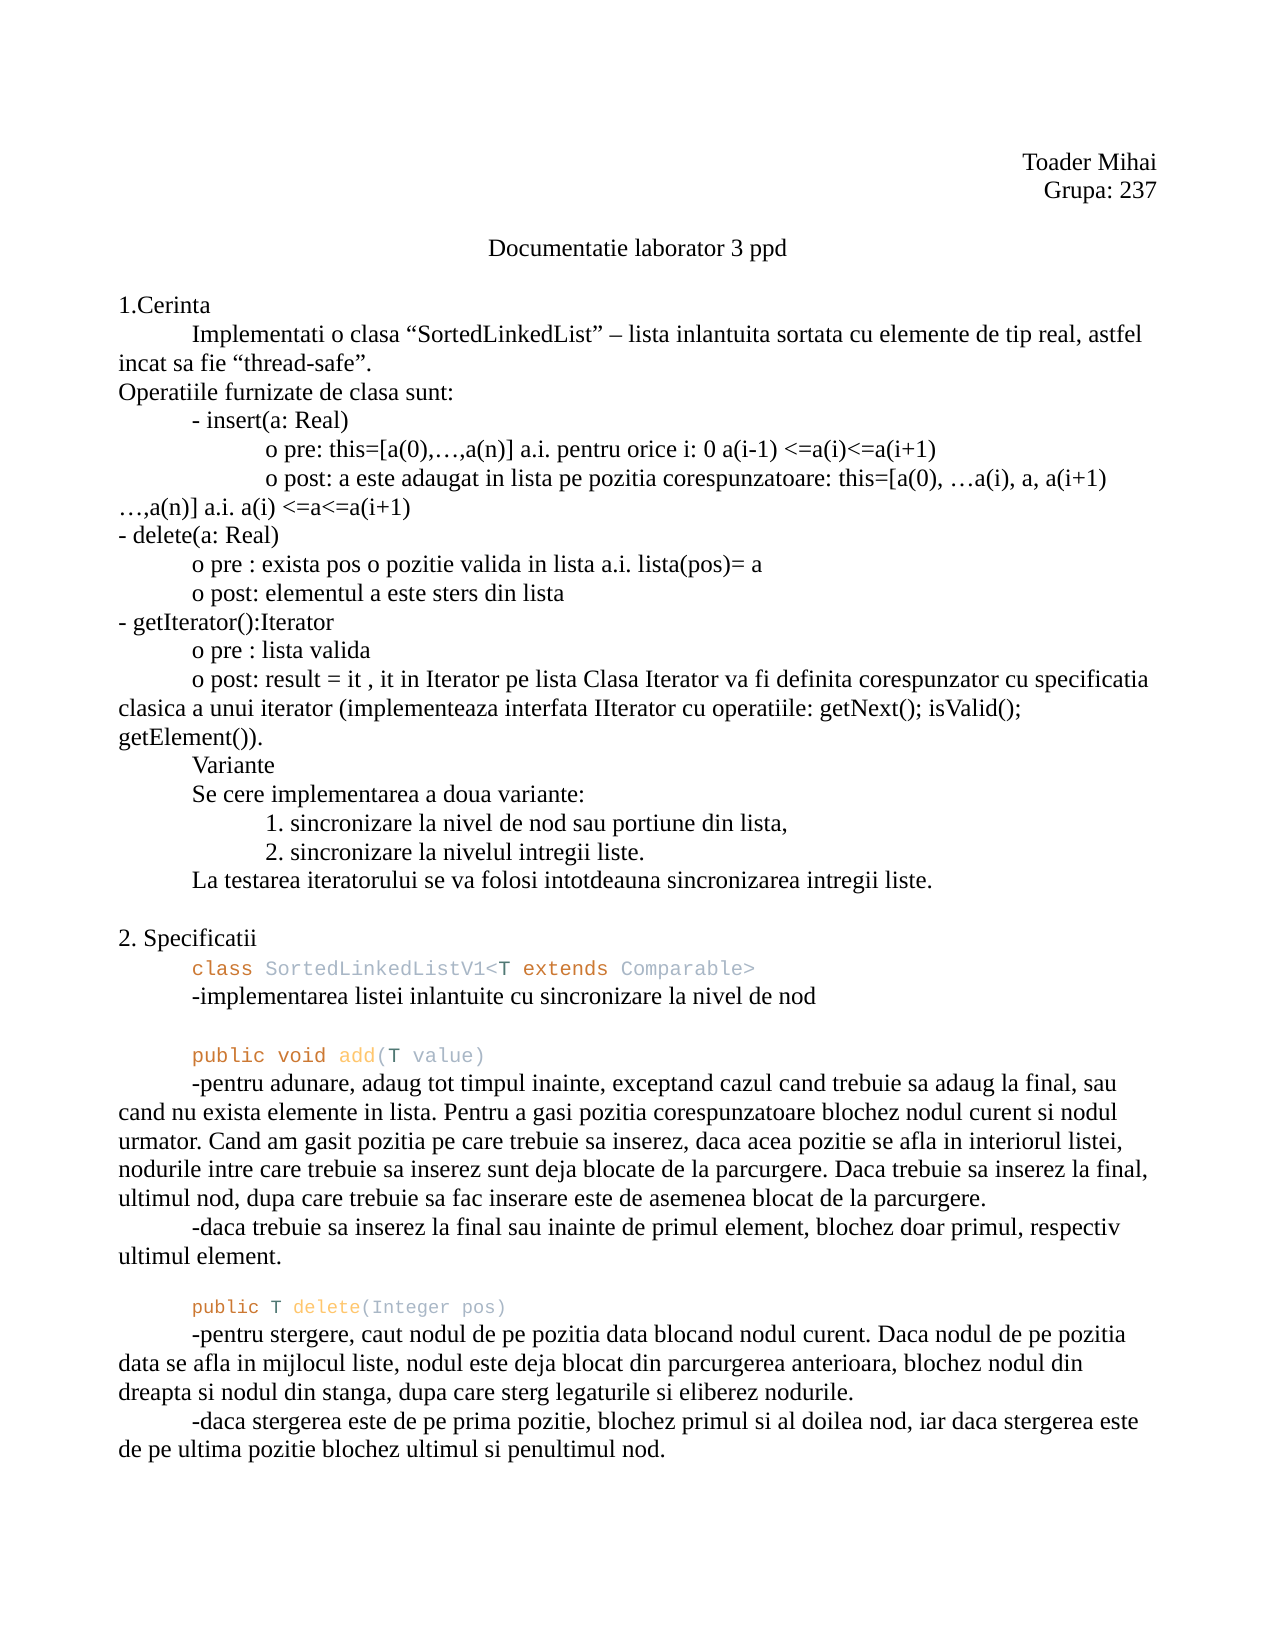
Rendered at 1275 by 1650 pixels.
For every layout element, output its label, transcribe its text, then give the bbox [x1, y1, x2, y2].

text -daca trebuie sa inserez la final sau inainte de primul element, blochez doar primul, respectiv ultimul element. [118, 1212, 1157, 1269]
text Grupa: 237 [118, 176, 1157, 204]
text -implementarea listei inlantuite cu sincronizare la nivel de nod [118, 981, 1157, 1010]
text o post: result = it , it in Iterator pe lista Clasa Iterator va fi definita corespunzator cu specificatia clasica a unui iterator (implementeaza interfata IIterator cu operatiile: getNext(); isValid(); getElement()). [118, 664, 1157, 751]
text -pentru stergere, caut nodul de pe pozitia data blocand nodul curent. Daca nodul de pe pozitia data se afla in mijlocul liste, nodul este deja blocat din parcurgerea anterioara, blochez nodul din dreapta si nodul din stanga, dupa care sterg legaturile si eliberez nodurile. [118, 1319, 1157, 1406]
text o post: a este adaugat in lista pe pozitia corespunzatoare: this=[a(0), …a(i), a, a(i+1)…,a(n)] a.i. a(i) <=a<=a(i+1) [118, 463, 1157, 521]
text o post: elementul a este sters din lista [118, 578, 1157, 607]
text La testarea iteratorului se va folosi intotdeauna sincronizarea intregii liste. [118, 866, 1157, 894]
text o pre : exista pos o pozitie valida in lista a.i. lista(pos)= a [118, 549, 1157, 578]
text Implementati o clasa “SortedLinkedList” – lista inlantuita sortata cu elemente de tip real, astfel incat sa fie “thread-safe”. [118, 319, 1157, 377]
text - insert(a: Real) [118, 406, 1157, 434]
text - getIterator():Iterator [118, 607, 1157, 636]
text Variante [118, 751, 1157, 779]
text 2. Specificatii [118, 923, 1157, 952]
text -pentru adunare, adaug tot timpul inainte, exceptand cazul cand trebuie sa adaug la final, sau cand nu exista elemente in lista. Pentru a gasi pozitia corespunzatoare blochez nodul curent si nodul urmator. Cand am gasit pozitia pe care trebuie sa inserez, daca acea pozitie se afla in interiorul listei, nodurile intre care trebuie sa inserez sunt deja blocate de la parcurgere. Daca trebuie sa inserez la final, ultimul nod, dupa care trebuie sa fac inserare este de asemenea blocat de la parcurgere. [118, 1068, 1157, 1212]
text Se cere implementarea a doua variante: [118, 779, 1157, 808]
text 2. sincronizare la nivelul intregii liste. [118, 837, 1157, 866]
text -daca stergerea este de pe prima pozitie, blochez primul si al doilea nod, iar daca stergerea este de pe ultima pozitie blochez ultimul si penultimul nod. [118, 1406, 1157, 1463]
text Toader Mihai [118, 147, 1157, 176]
text Documentatie laborator 3 ppd [118, 233, 1157, 262]
text o pre : lista valida [118, 636, 1157, 664]
text class SortedLinkedListV1<T extends Comparable> [118, 952, 1157, 981]
text public void add(T value) [118, 1039, 1157, 1068]
text 1.Cerinta [118, 291, 1157, 319]
text o pre: this=[a(0),…,a(n)] a.i. pentru orice i: 0 a(i-1) <=a(i)<=a(i+1) [118, 434, 1157, 463]
text - delete(a: Real) [118, 521, 1157, 549]
text Operatiile furnizate de clasa sunt: [118, 377, 1157, 406]
text public T delete(Integer pos) [118, 1298, 1157, 1319]
text 1. sincronizare la nivel de nod sau portiune din lista, [118, 808, 1157, 837]
